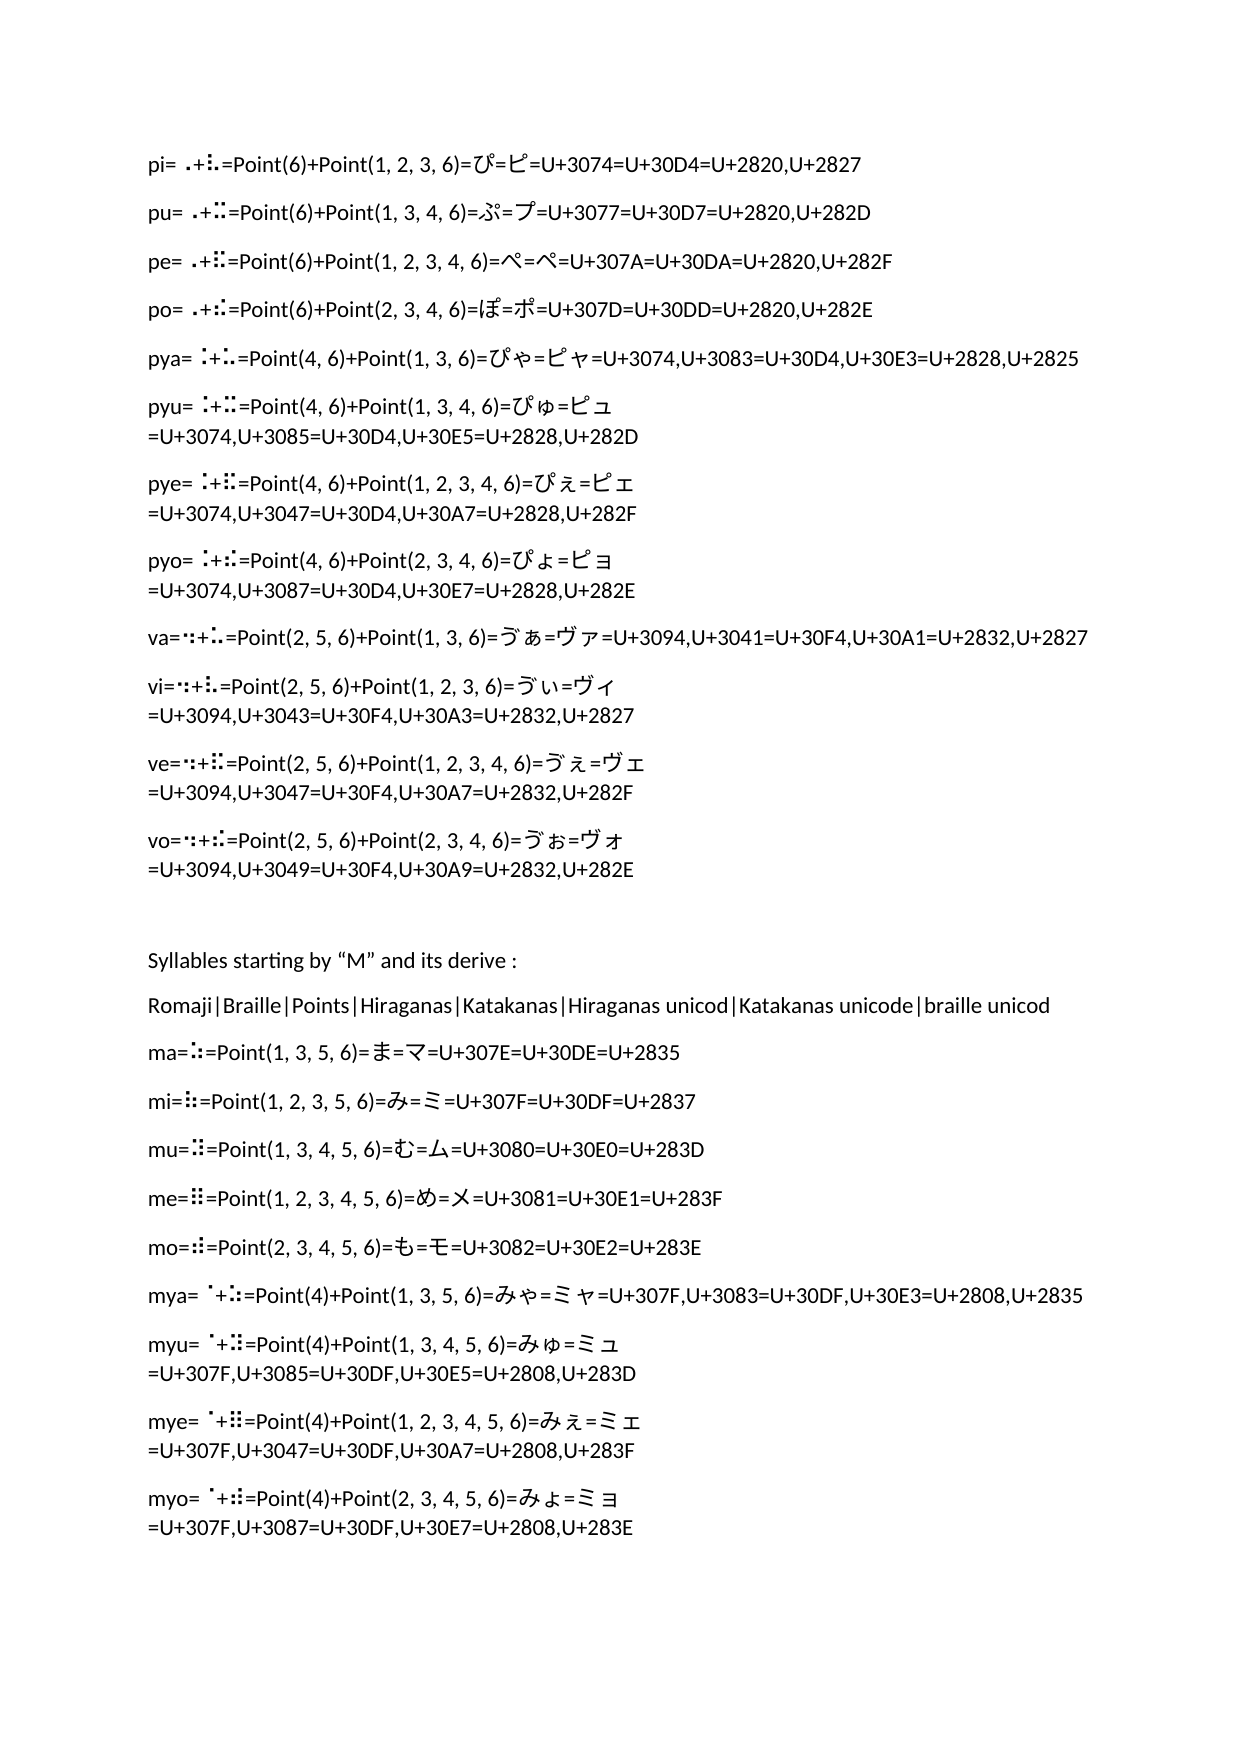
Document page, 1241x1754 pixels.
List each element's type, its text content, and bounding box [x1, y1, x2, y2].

text pyu=⠨+⠭=Point(4, 6)+Point(1, 3, 4, 6)=ぴゅ=ピュ=U+3074,U+3085=U+30D4,U+30E5=U+2828,U+282D [148, 390, 1093, 450]
text Romaji|Braille|Points|Hiraganas|Katakanas|Hiraganas unicod|Katakanas unicode|braille unicod [148, 991, 1093, 1019]
text po=⠠+⠮=Point(6)+Point(2, 3, 4, 6)=ぽ=ポ=U+307D=U+30DD=U+2820,U+282E [148, 293, 1093, 324]
text myu=⠈+⠽=Point(4)+Point(1, 3, 4, 5, 6)=みゅ=ミュ=U+307F,U+3085=U+30DF,U+30E5=U+2808,U+283D [148, 1328, 1093, 1387]
text mya=⠈+⠵=Point(4)+Point(1, 3, 5, 6)=みゃ=ミャ=U+307F,U+3083=U+30DF,U+30E3=U+2808,U+2835 [148, 1279, 1093, 1310]
text pu=⠠+⠭=Point(6)+Point(1, 3, 4, 6)=ぷ=プ=U+3077=U+30D7=U+2820,U+282D [148, 196, 1093, 227]
text mi=⠷=Point(1, 2, 3, 5, 6)=み=ミ=U+307F=U+30DF=U+2837 [148, 1085, 1093, 1116]
text ma=⠵=Point(1, 3, 5, 6)=ま=マ=U+307E=U+30DE=U+2835 [148, 1036, 1093, 1068]
text va=⠲+⠥=Point(2, 5, 6)+Point(1, 3, 6)=ゔぁ=ヴァ=U+3094,U+3041=U+30F4,U+30A1=U+2832,U+2827 [148, 621, 1093, 652]
text pye=⠨+⠯=Point(4, 6)+Point(1, 2, 3, 4, 6)=ぴぇ=ピェ=U+3074,U+3047=U+30D4,U+30A7=U+2828,U+282F [148, 467, 1093, 527]
text vo=⠲+⠮=Point(2, 5, 6)+Point(2, 3, 4, 6)=ゔぉ=ヴォ=U+3094,U+3049=U+30F4,U+30A9=U+2832,U+282E [148, 824, 1093, 883]
text mo=⠾=Point(2, 3, 4, 5, 6)=も=モ=U+3082=U+30E2=U+283E [148, 1231, 1093, 1262]
text me=⠿=Point(1, 2, 3, 4, 5, 6)=め=メ=U+3081=U+30E1=U+283F [148, 1182, 1093, 1213]
text pe=⠠+⠯=Point(6)+Point(1, 2, 3, 4, 6)=ぺ=ペ=U+307A=U+30DA=U+2820,U+282F [148, 245, 1093, 276]
text vi=⠲+⠧=Point(2, 5, 6)+Point(1, 2, 3, 6)=ゔぃ=ヴィ=U+3094,U+3043=U+30F4,U+30A3=U+2832,U+2827 [148, 670, 1093, 729]
text pya=⠨+⠥=Point(4, 6)+Point(1, 3, 6)=ぴゃ=ピャ=U+3074,U+3083=U+30D4,U+30E3=U+2828,U+2825 [148, 342, 1093, 373]
text pi=⠠+⠧=Point(6)+Point(1, 2, 3, 6)=ぴ=ピ=U+3074=U+30D4=U+2820,U+2827 [148, 148, 1093, 179]
text Syllables starting by “M” and its derive : [148, 946, 1093, 974]
text mye=⠈+⠿=Point(4)+Point(1, 2, 3, 4, 5, 6)=みぇ=ミェ=U+307F,U+3047=U+30DF,U+30A7=U+2808,U+283F [148, 1404, 1093, 1464]
text ve=⠲+⠯=Point(2, 5, 6)+Point(1, 2, 3, 4, 6)=ゔぇ=ヴェ=U+3094,U+3047=U+30F4,U+30A7=U+2832,U+282F [148, 747, 1093, 807]
text pyo=⠨+⠮=Point(4, 6)+Point(2, 3, 4, 6)=ぴょ=ピョ=U+3074,U+3087=U+30D4,U+30E7=U+2828,U+282E [148, 544, 1093, 604]
text myo=⠈+⠾=Point(4)+Point(2, 3, 4, 5, 6)=みょ=ミョ=U+307F,U+3087=U+30DF,U+30E7=U+2808,U+283E [148, 1482, 1093, 1541]
text mu=⠽=Point(1, 3, 4, 5, 6)=む=ム=U+3080=U+30E0=U+283D [148, 1133, 1093, 1165]
